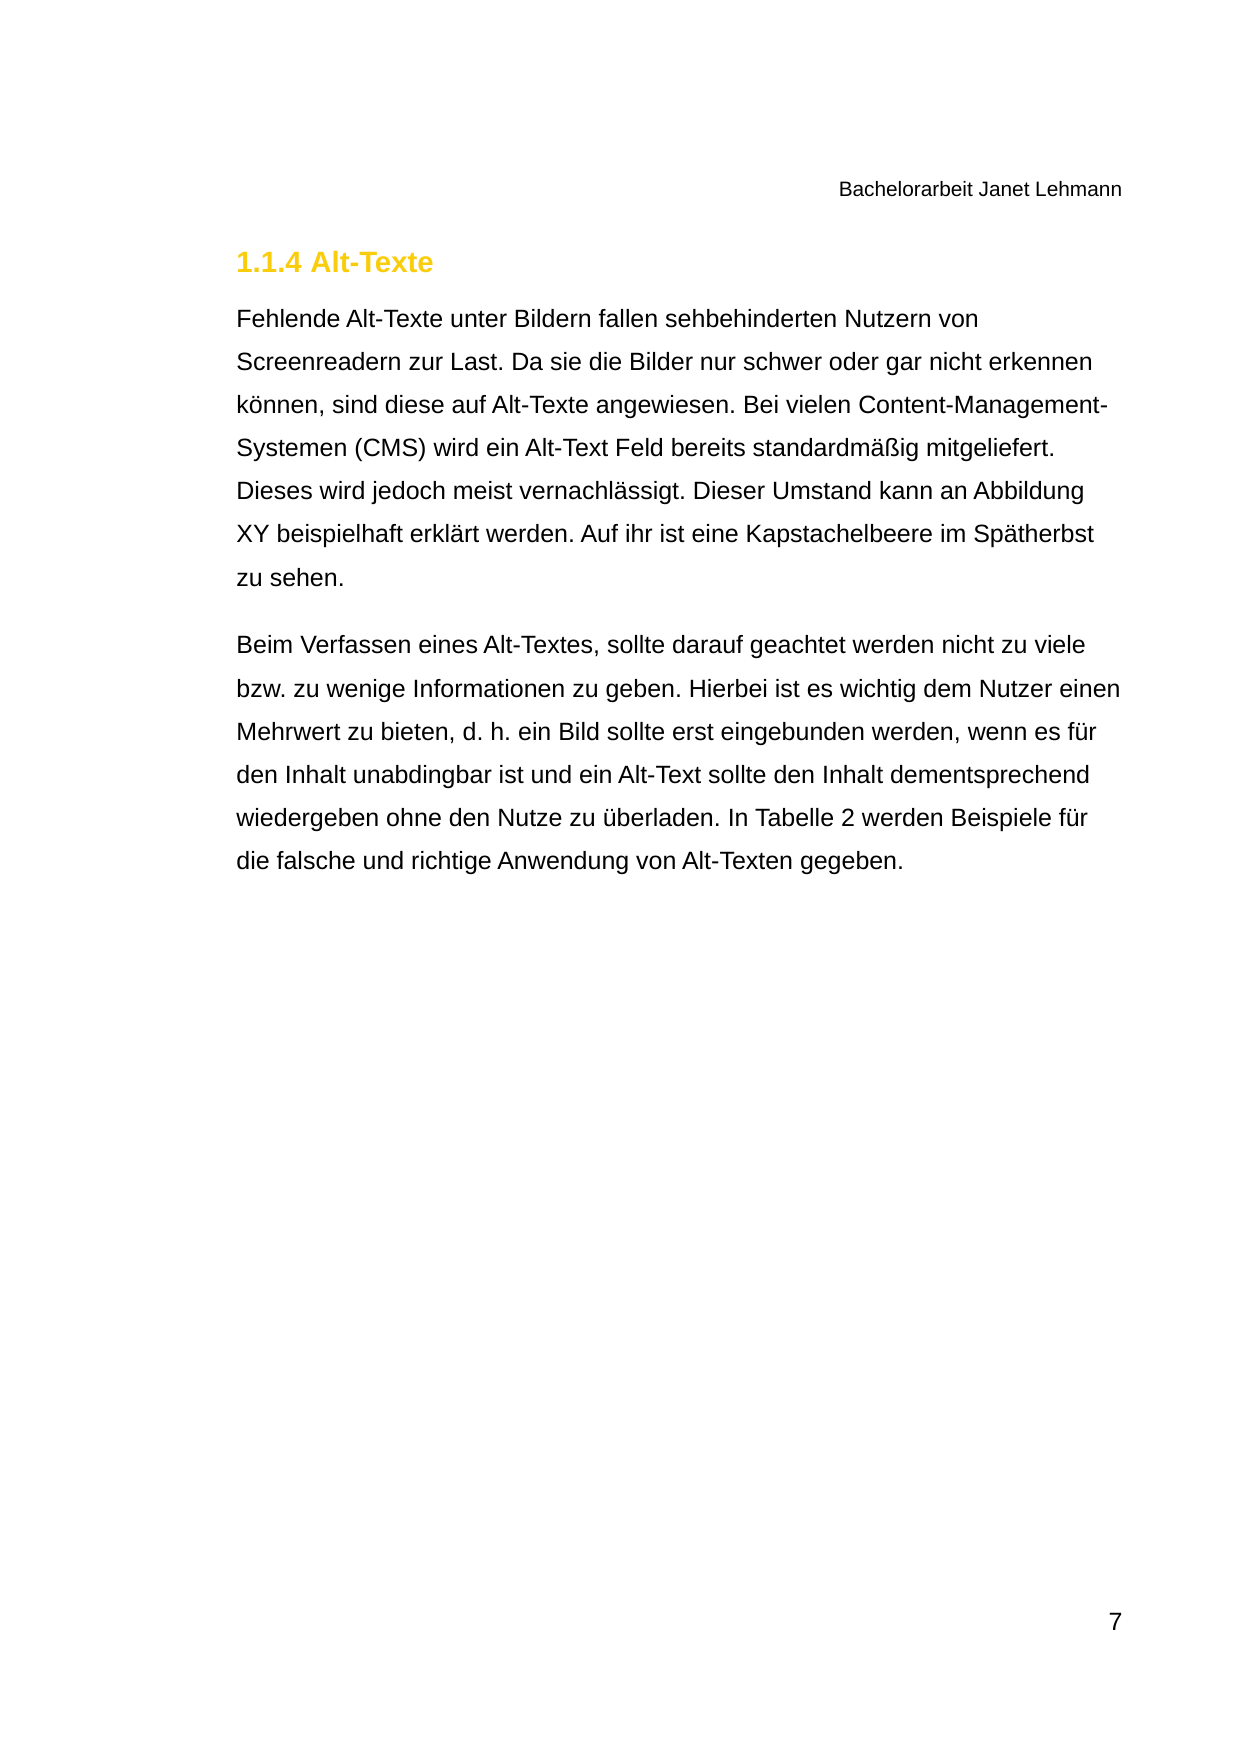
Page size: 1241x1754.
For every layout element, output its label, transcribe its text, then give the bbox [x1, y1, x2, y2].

text Fehlende Alt-Texte unter Bildern fallen sehbehinderten Nutzern von Screenreadern zur Last. Da sie die Bilder nur schwer oder gar nicht erkennen können, sind diese auf Alt-Texte angewiesen. Bei vielen Content-Management-Systemen (CMS) wird ein Alt-Text Feld bereits standardmäßig mitgeliefert. Dieses wird jedoch meist vernachlässigt. Dieser Umstand kann an Abbildung XY beispielhaft erklärt werden. Auf ihr ist eine Kapstachelbeere im Spätherbst zu sehen. [236, 304, 1122, 591]
subtitle Alt-Texte [236, 245, 1122, 279]
text Beim Verfassen eines Alt-Textes, sollte darauf geachtet werden nicht zu viele bzw. zu wenige Informationen zu geben. Hierbei ist es wichtig dem Nutzer einen Mehrwert zu bieten, d. h. ein Bild sollte erst eingebunden werden, wenn es für den Inhalt unabdingbar ist und ein Alt-Text sollte den Inhalt dementsprechend wiedergeben ohne den Nutze zu überladen. In Tabelle 2 werden Beispiele für die falsche und richtige Anwendung von Alt-Texten gegeben. [236, 631, 1122, 875]
